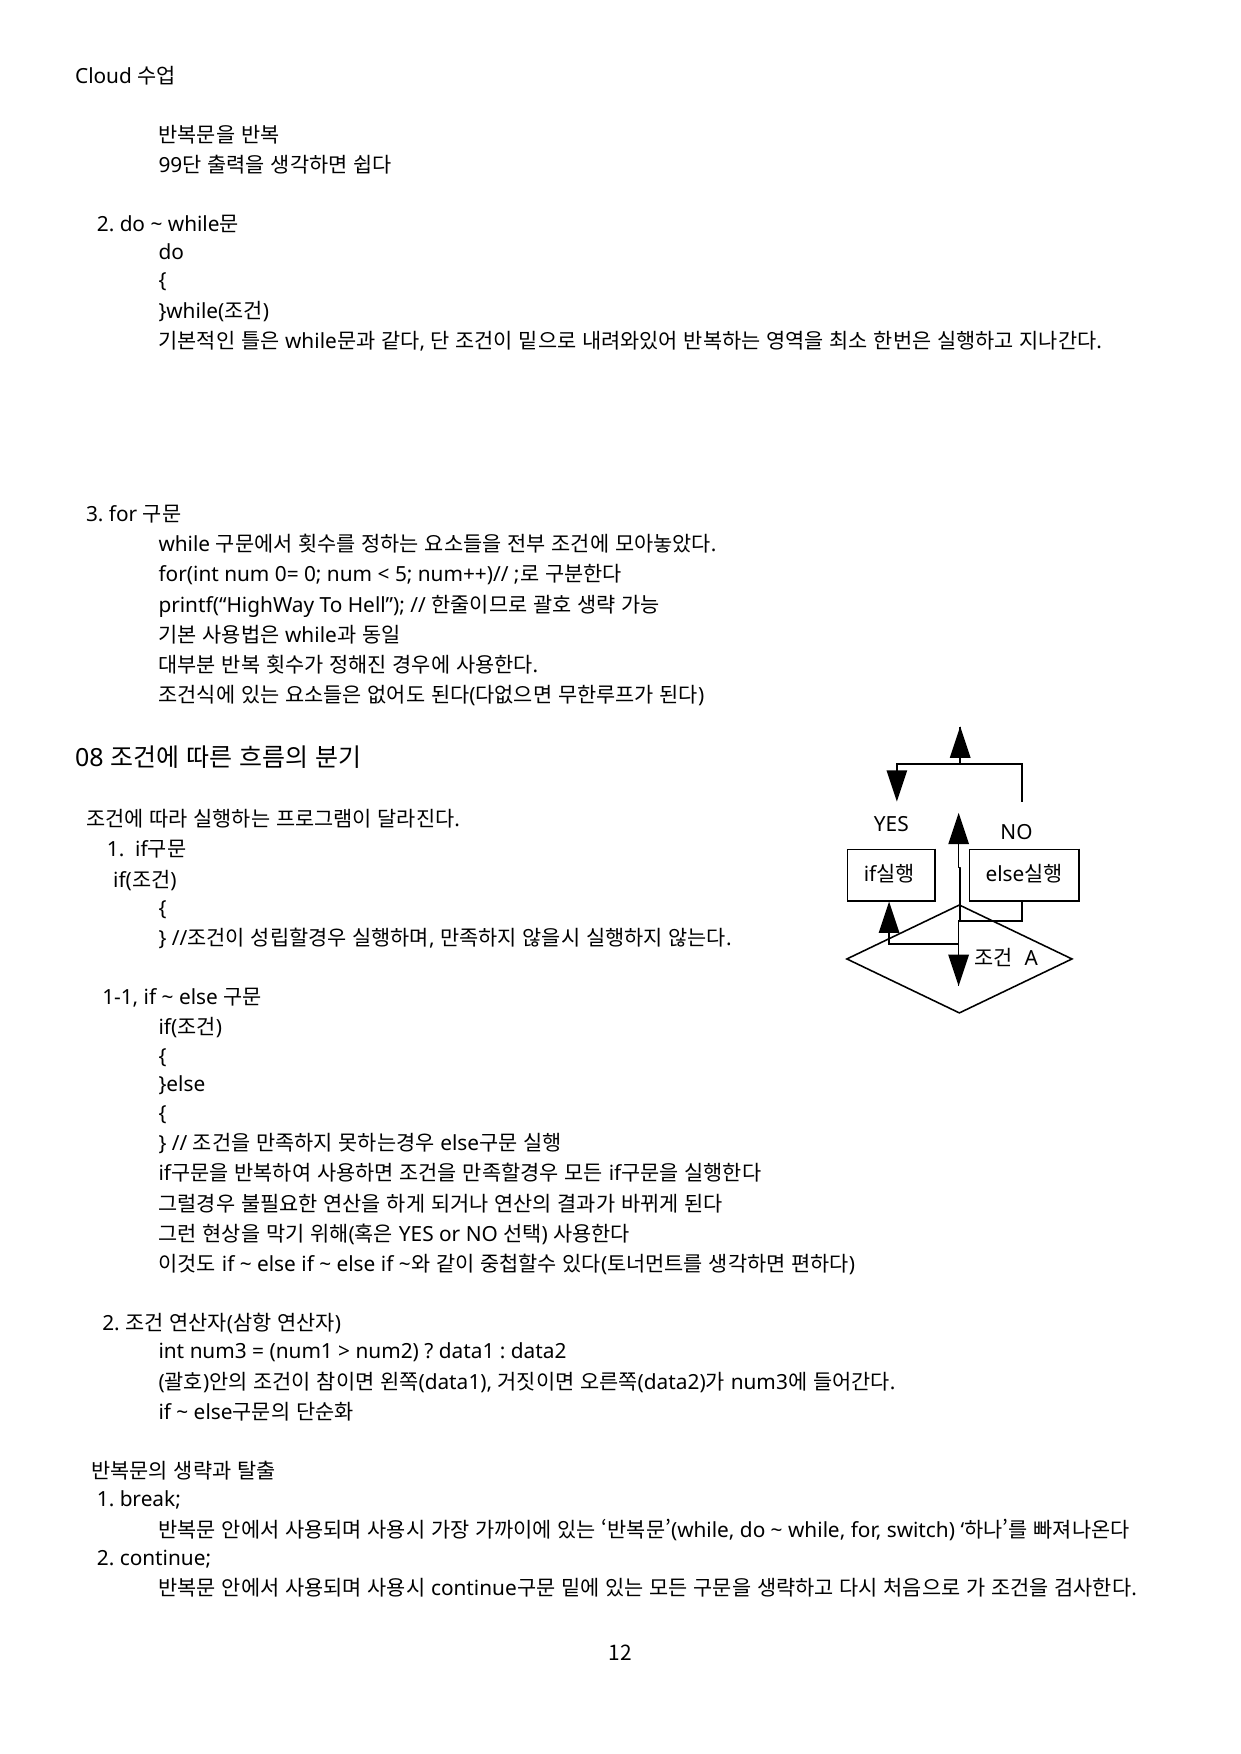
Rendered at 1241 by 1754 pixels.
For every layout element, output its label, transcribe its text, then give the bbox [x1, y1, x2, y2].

text 반복문 안에서 사용되며 사용시 가장 가까이에 있는 ‘반복문’(while, do ~ while, for, switch) ‘하나’를 빠져나온다 [127, 1513, 1165, 1543]
text 1. if구문 [75, 832, 859, 863]
text [936, 863, 959, 893]
text 그런 현상을 막기 위해(혹은 YES or NO 선택) 사용한다 [75, 1217, 1165, 1247]
text [970, 850, 1078, 900]
text 1-1, if ~ else 구문 [75, 980, 951, 1011]
text 3. for 구문 [75, 497, 1165, 527]
text [1080, 863, 1165, 893]
text for(int num 0= 0; num < 5; num++)// ;로 구분한다 [75, 557, 1165, 588]
text } // 조건을 만족하지 못하는경우 else구문 실행 [75, 1126, 1165, 1157]
text 기본 사용법은 while과 동일 [75, 618, 1165, 648]
text [890, 893, 959, 922]
text [1048, 832, 1165, 863]
text [848, 850, 934, 900]
text if(조건) [75, 1011, 1165, 1041]
text 2. 조건 연산자(삼항 연산자) [75, 1306, 1165, 1337]
text 2. continue; [75, 1543, 1165, 1572]
text 대부분 반복 횟수가 정해진 경우에 사용한다. [75, 648, 1165, 679]
text 2. do ~ while문 [75, 207, 1165, 237]
text 99단 출력을 생각하면 쉽다 [75, 148, 1165, 178]
text [999, 922, 1165, 952]
text 반복문의 생략과 탈출 [75, 1454, 1165, 1484]
text [968, 980, 1165, 1011]
text [926, 832, 958, 863]
text YES [874, 809, 911, 837]
text NO [1000, 817, 1033, 845]
text do [75, 237, 1165, 266]
text [926, 802, 1165, 832]
text [961, 737, 1165, 774]
text [847, 802, 935, 849]
text if ~ else구문의 단순화 [75, 1395, 1165, 1426]
text 기본적인 틀은 while문과 같다, 단 조건이 밑으로 내려와있어 반복하는 영역을 최소 한번은 실행하고 지나간다. [158, 324, 1165, 355]
text printf(“HighWay To Hell”); // 한줄이므로 괄호 생략 가능 [75, 588, 1165, 618]
text [961, 893, 1021, 920]
text [985, 809, 1048, 848]
text [959, 863, 969, 893]
text 반복문을 반복 [75, 118, 1165, 148]
text } //조건이 성립할경우 실행하며, 만족하지 않을시 실행하지 않는다. [75, 922, 888, 952]
text int num3 = (num1 > num2) ? data1 : data2 [75, 1337, 1165, 1365]
text { [75, 266, 1165, 294]
text 조건식에 있는 요소들은 없어도 된다(다없으면 무한루프가 된다) [75, 679, 1165, 709]
text }while(조건) [75, 294, 1165, 324]
text if(조건) [75, 863, 847, 893]
text 이것도 if ~ else if ~ else if ~와 같이 중첩할수 있다(토너먼트를 생각하면 편하다) [75, 1247, 1165, 1278]
text { [75, 1098, 1165, 1126]
text (괄호)안의 조건이 참이면 왼쪽(data1), 거짓이면 오른쪽(data2)가 num3에 들어간다. [75, 1365, 1165, 1395]
text if실행 [863, 857, 919, 888]
text [959, 832, 985, 863]
text }else [75, 1069, 1165, 1098]
text if구문을 반복하여 사용하면 조건을 만족할경우 모든 if구문을 실행한다 [75, 1157, 1165, 1187]
text 1. break; [75, 1484, 1165, 1513]
text 조건에 따라 실행하는 프로그램이 달라진다. [75, 802, 859, 832]
text { [75, 1041, 1165, 1069]
text { [75, 893, 888, 922]
text 08 조건에 따른 흐름의 분기 [75, 737, 959, 774]
text 그럴경우 불필요한 연산을 하게 되거나 연산의 결과가 바뀌게 된다 [75, 1187, 1165, 1217]
text 반복문 안에서 사용되며 사용시 continue구문 밑에 있는 모든 구문을 생략하고 다시 처음으로 가 조건을 검사한다. [137, 1572, 1165, 1602]
text while 구문에서 횟수를 정하는 요소들을 전부 조건에 모아놓았다. [75, 527, 1165, 557]
text [1023, 893, 1165, 922]
text [898, 765, 1021, 774]
text else실행 [985, 857, 1063, 888]
